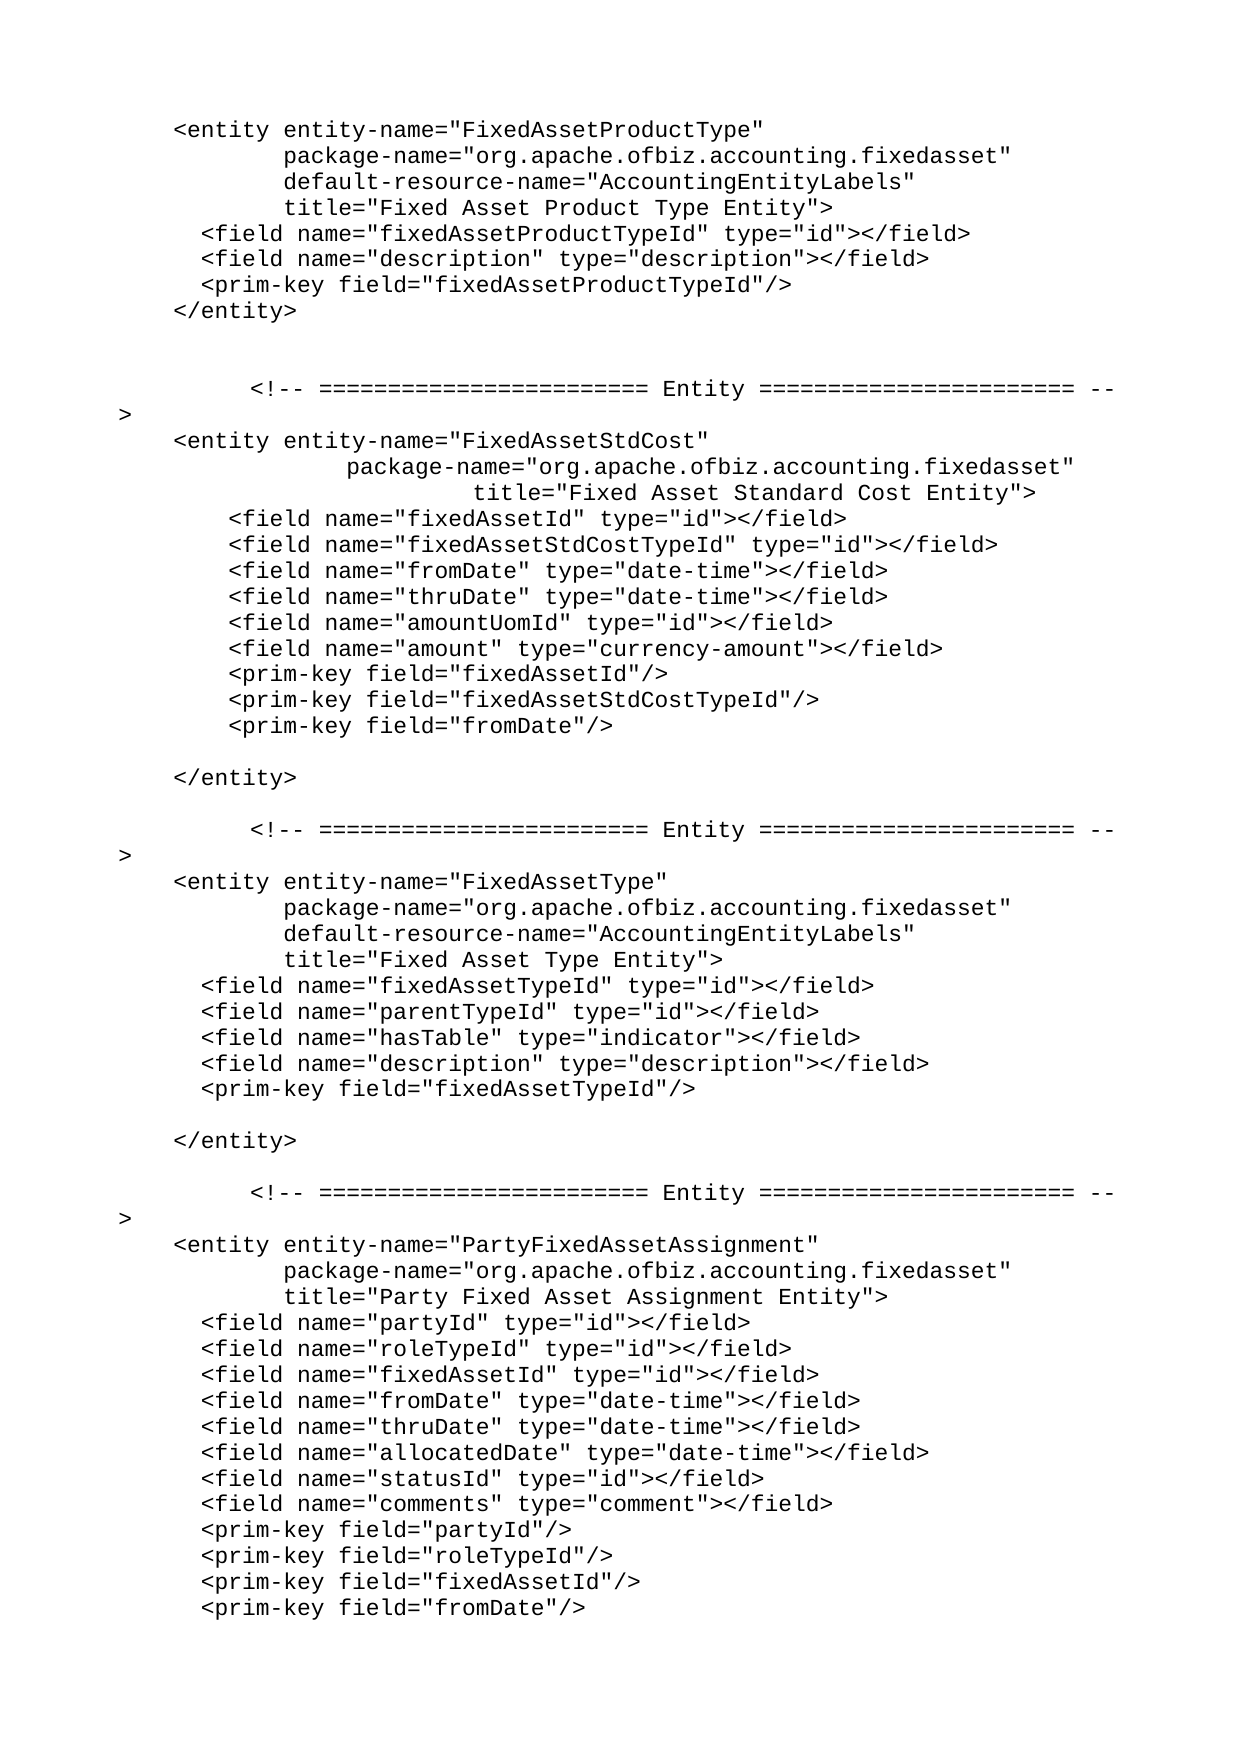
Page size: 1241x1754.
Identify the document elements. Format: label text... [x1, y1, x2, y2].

text <field name="fixedAssetTypeId" type="id"></field> [118, 974, 1122, 1000]
text <field name="fromDate" type="date-time"></field> [118, 1389, 1122, 1415]
text <field name="statusId" type="id"></field> [118, 1467, 1122, 1493]
text <!-- ======================== Entity ======================= --> [118, 377, 1122, 429]
text <prim-key field="fromDate"/> [118, 1597, 1122, 1622]
text <field name="fixedAssetProductTypeId" type="id"></field> [118, 222, 1122, 248]
text <field name="hasTable" type="indicator"></field> [118, 1026, 1122, 1052]
text default-resource-name="AccountingEntityLabels" [118, 922, 1122, 948]
text <!-- ======================== Entity ======================= --> [118, 1182, 1122, 1233]
text <prim-key field="fixedAssetId"/> [118, 663, 1122, 689]
text <field name="thruDate" type="date-time"></field> [118, 585, 1122, 611]
text <field name="amountUomId" type="id"></field> [118, 611, 1122, 637]
text <!-- ======================== Entity ======================= --> [118, 818, 1122, 870]
text <field name="comments" type="comment"></field> [118, 1493, 1122, 1519]
text <prim-key field="fixedAssetProductTypeId"/> [118, 274, 1122, 300]
text <prim-key field="fixedAssetId"/> [118, 1571, 1122, 1597]
text <field name="partyId" type="id"></field> [118, 1311, 1122, 1337]
text package-name="org.apache.ofbiz.accounting.fixedasset" [118, 455, 1122, 481]
text <entity entity-name="FixedAssetStdCost" [118, 429, 1122, 455]
text <prim-key field="fixedAssetStdCostTypeId"/> [118, 689, 1122, 715]
text <field name="description" type="description"></field> [118, 248, 1122, 274]
text <field name="description" type="description"></field> [118, 1052, 1122, 1078]
text package-name="org.apache.ofbiz.accounting.fixedasset" [118, 896, 1122, 922]
text <prim-key field="roleTypeId"/> [118, 1545, 1122, 1571]
text <entity entity-name="FixedAssetType" [118, 870, 1122, 896]
text package-name="org.apache.ofbiz.accounting.fixedasset" [118, 1259, 1122, 1285]
text <field name="fixedAssetId" type="id"></field> [118, 1363, 1122, 1389]
text <field name="fromDate" type="date-time"></field> [118, 559, 1122, 585]
text </entity> [118, 767, 1122, 792]
text package-name="org.apache.ofbiz.accounting.fixedasset" [118, 144, 1122, 170]
text title="Party Fixed Asset Assignment Entity"> [118, 1285, 1122, 1311]
text <prim-key field="partyId"/> [118, 1519, 1122, 1545]
text <prim-key field="fromDate"/> [118, 715, 1122, 741]
text title="Fixed Asset Type Entity"> [118, 948, 1122, 974]
text <field name="parentTypeId" type="id"></field> [118, 1000, 1122, 1026]
text <field name="allocatedDate" type="date-time"></field> [118, 1441, 1122, 1467]
text default-resource-name="AccountingEntityLabels" [118, 170, 1122, 196]
text <field name="thruDate" type="date-time"></field> [118, 1415, 1122, 1441]
text title="Fixed Asset Standard Cost Entity"> [118, 481, 1122, 507]
text <entity entity-name="FixedAssetProductType" [118, 118, 1122, 144]
text <entity entity-name="PartyFixedAssetAssignment" [118, 1233, 1122, 1259]
text <field name="fixedAssetStdCostTypeId" type="id"></field> [118, 533, 1122, 559]
text <field name="roleTypeId" type="id"></field> [118, 1337, 1122, 1363]
text <prim-key field="fixedAssetTypeId"/> [118, 1078, 1122, 1104]
text title="Fixed Asset Product Type Entity"> [118, 196, 1122, 222]
text <field name="amount" type="currency-amount"></field> [118, 637, 1122, 663]
text </entity> [118, 300, 1122, 326]
text <field name="fixedAssetId" type="id"></field> [118, 507, 1122, 533]
text </entity> [118, 1130, 1122, 1156]
